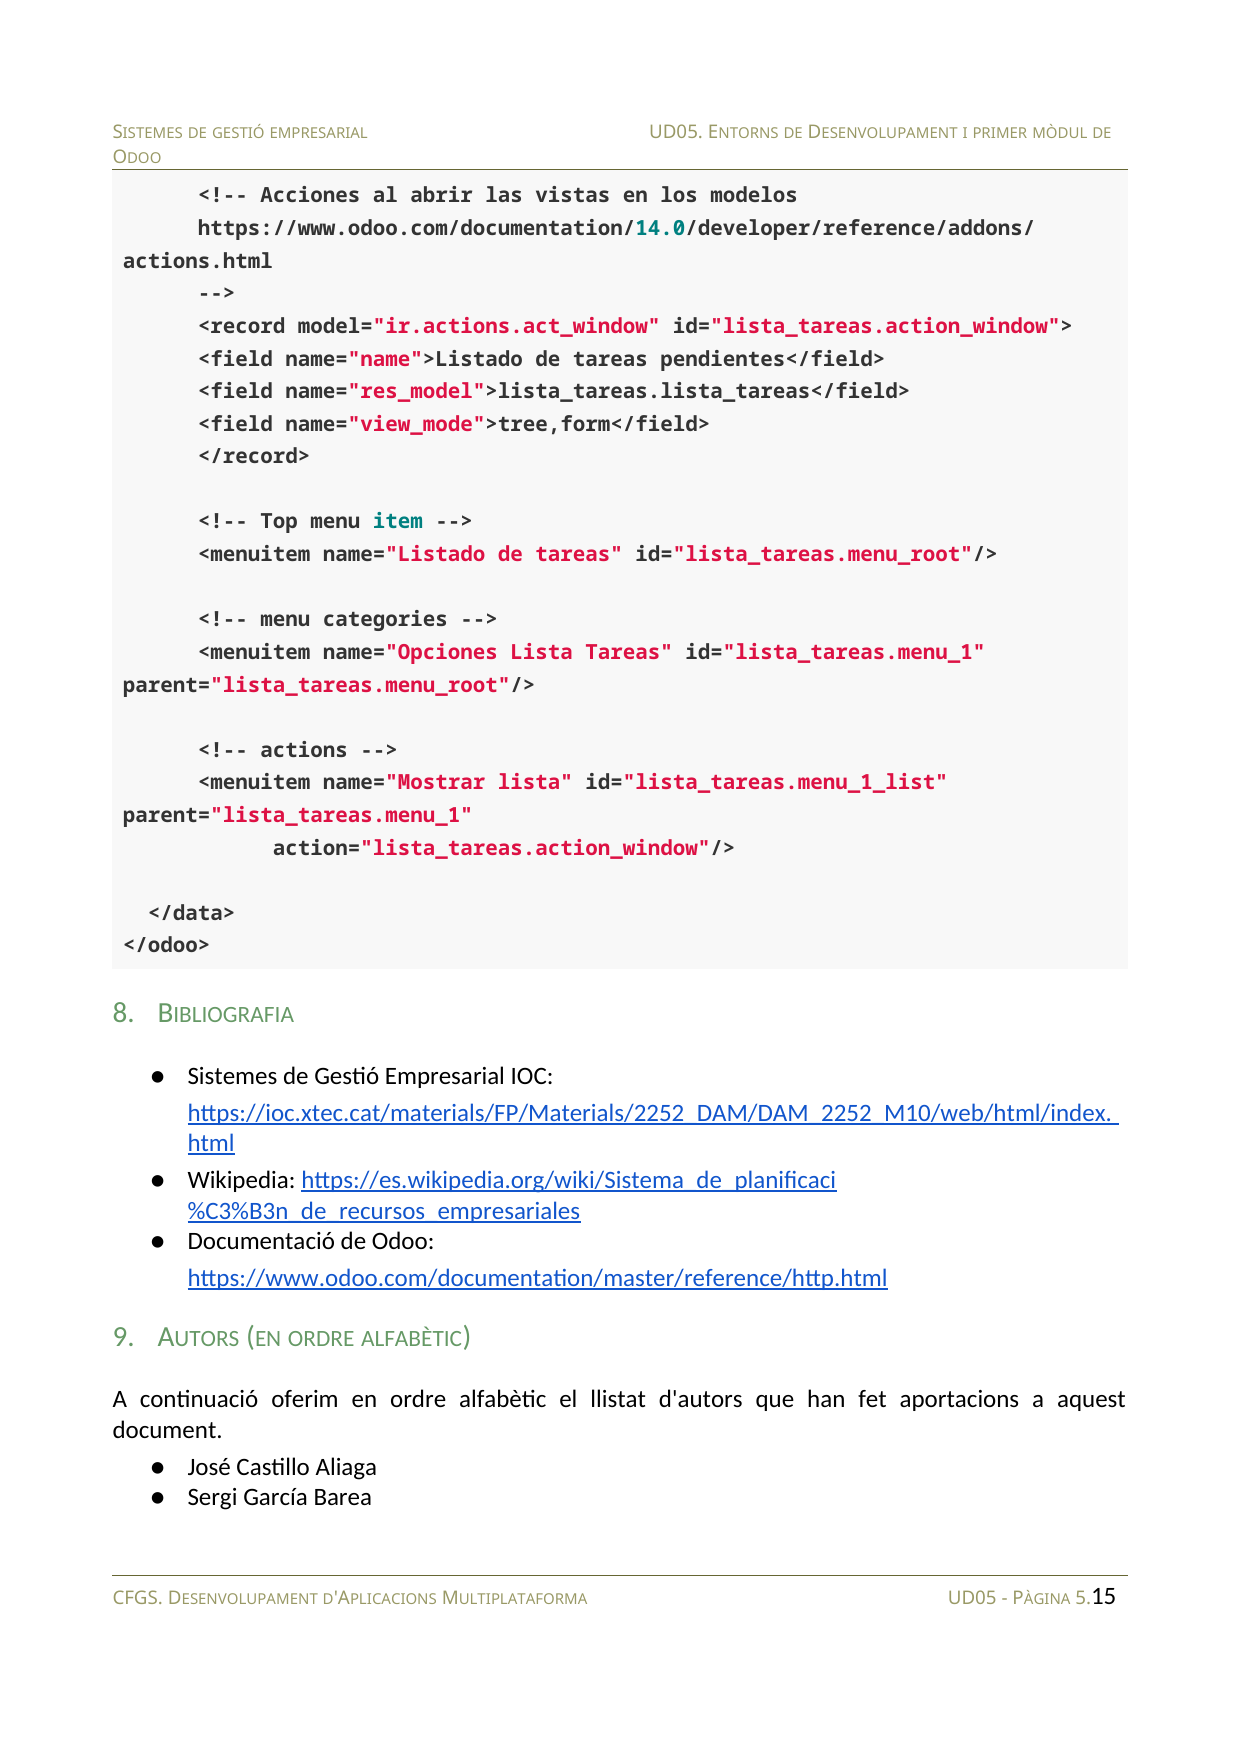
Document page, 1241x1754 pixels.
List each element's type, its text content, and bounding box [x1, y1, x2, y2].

text https://www.odoo.com/documentation/master/reference/http.html [187, 1262, 1128, 1293]
subtitle Autors (en ordre alfabètic) [112, 1318, 1128, 1353]
list Wikipedia: https://es.wikipedia.org/wiki/Sistema_de_planificaci%C3%B3n_de_recursos_empresariales [150, 1164, 1128, 1225]
text A continuació oferim en ordre alfabètic el llistat d'autors que han fet aportacions a aquest document. [112, 1383, 1128, 1444]
list José Castillo Aliaga [150, 1451, 1128, 1481]
list Sergi García Barea [150, 1481, 1128, 1512]
table_header <!-- Acciones al abrir las vistas en los modelos https://www.odoo.com/documentation/14.0/developer/reference/addons/actions.html --> <record model="ir.actions.act_window" id="lista_tareas.action_window"> <field name="name">Listado de tareas pendientes</field> <field name="res_model">lista_tareas.lista_tareas</field> <field name="view_mode">tree,form</field> </record> <!-- Top menu item --> <menuitem name="Listado de tareas" id="lista_tareas.menu_root"/> <!-- menu categories --> <menuitem name="Opciones Lista Tareas" id="lista_tareas.menu_1" parent="lista_tareas.menu_root"/> <!-- actions --> <menuitem name="Mostrar lista" id="lista_tareas.menu_1_list" parent="lista_tareas.menu_1" action="lista_tareas.action_window"/> </data> </odoo> [112, 170, 1128, 969]
subtitle Bibliografia [112, 994, 1128, 1030]
list Documentació de Odoo: [150, 1225, 1128, 1256]
list Sistemes de Gestió Empresarial IOC: [150, 1060, 1128, 1090]
text https://ioc.xtec.cat/materials/FP/Materials/2252_DAM/DAM_2252_M10/web/html/index. html [187, 1097, 1128, 1158]
